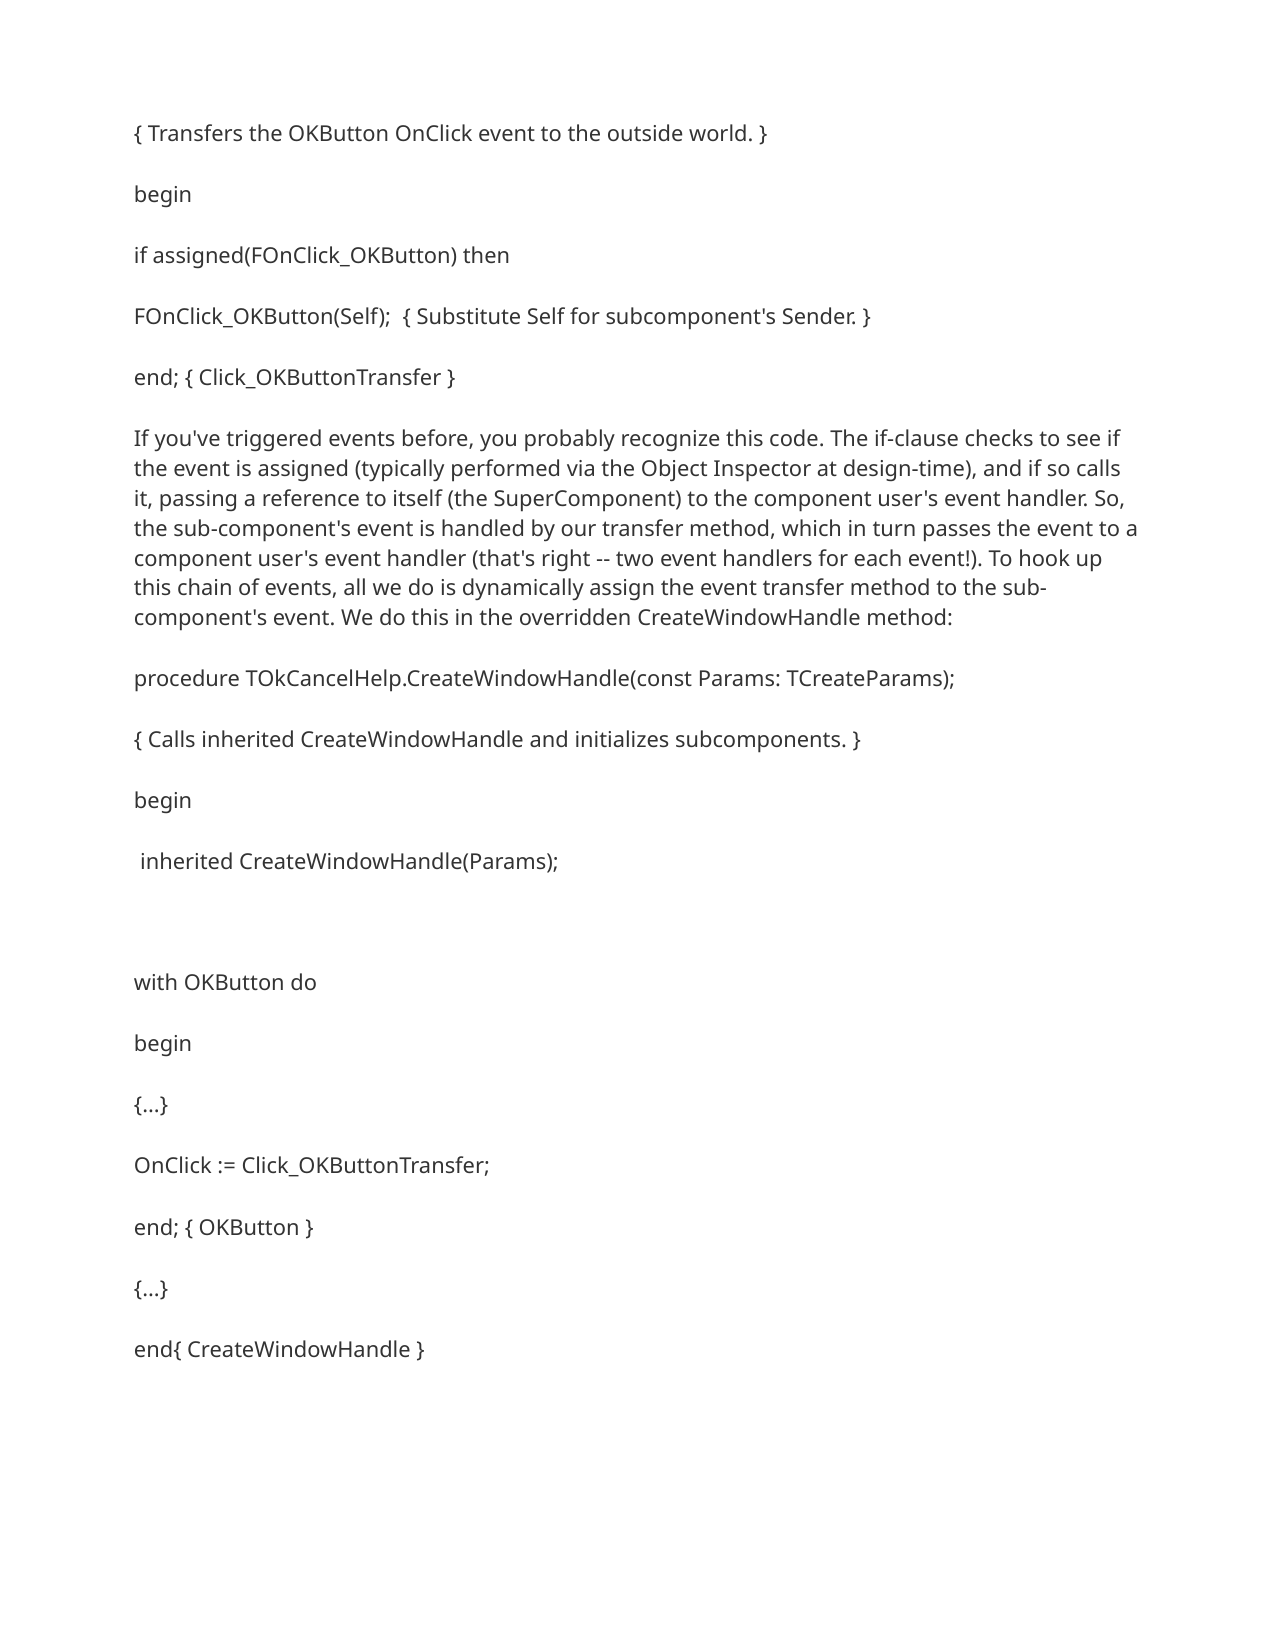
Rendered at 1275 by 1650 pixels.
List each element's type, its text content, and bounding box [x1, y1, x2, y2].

text begin [134, 179, 1141, 209]
text begin [134, 1028, 1141, 1058]
text begin [134, 785, 1141, 815]
text end{ CreateWindowHandle } [134, 1333, 1141, 1363]
text end; { OKButton } [134, 1211, 1141, 1241]
text FOnClick_OKButton(Self); { Substitute Self for subcomponent's Sender. } [134, 301, 1141, 331]
text end; { Click_OKButtonTransfer } [134, 362, 1141, 392]
text OnClick := Click_OKButtonTransfer; [134, 1150, 1141, 1180]
text { Transfers the OKButton OnClick event to the outside world. } [134, 118, 1141, 148]
text {...} [134, 1272, 1141, 1302]
text with OKButton do [134, 967, 1141, 997]
text {...} [134, 1089, 1141, 1119]
text procedure TOkCancelHelp.CreateWindowHandle(const Params: TCreateParams); [134, 663, 1141, 693]
text { Calls inherited CreateWindowHandle and initializes subcomponents. } [134, 724, 1141, 754]
text if assigned(FOnClick_OKButton) then [134, 240, 1141, 270]
text inherited CreateWindowHandle(Params); [134, 846, 1141, 876]
text If you've triggered events before, you probably recognize this code. The if-clause checks to see if the event is assigned (typically performed via the Object Inspector at design-time), and if so calls it, passing a reference to itself (the SuperComponent) to the component user's event handler. So, the sub-component's event is handled by our transfer method, which in turn passes the event to a component user's event handler (that's right -- two event handlers for each event!). To hook up this chain of events, all we do is dynamically assign the event transfer method to the sub-component's event. We do this in the overridden CreateWindowHandle method: [134, 423, 1141, 632]
